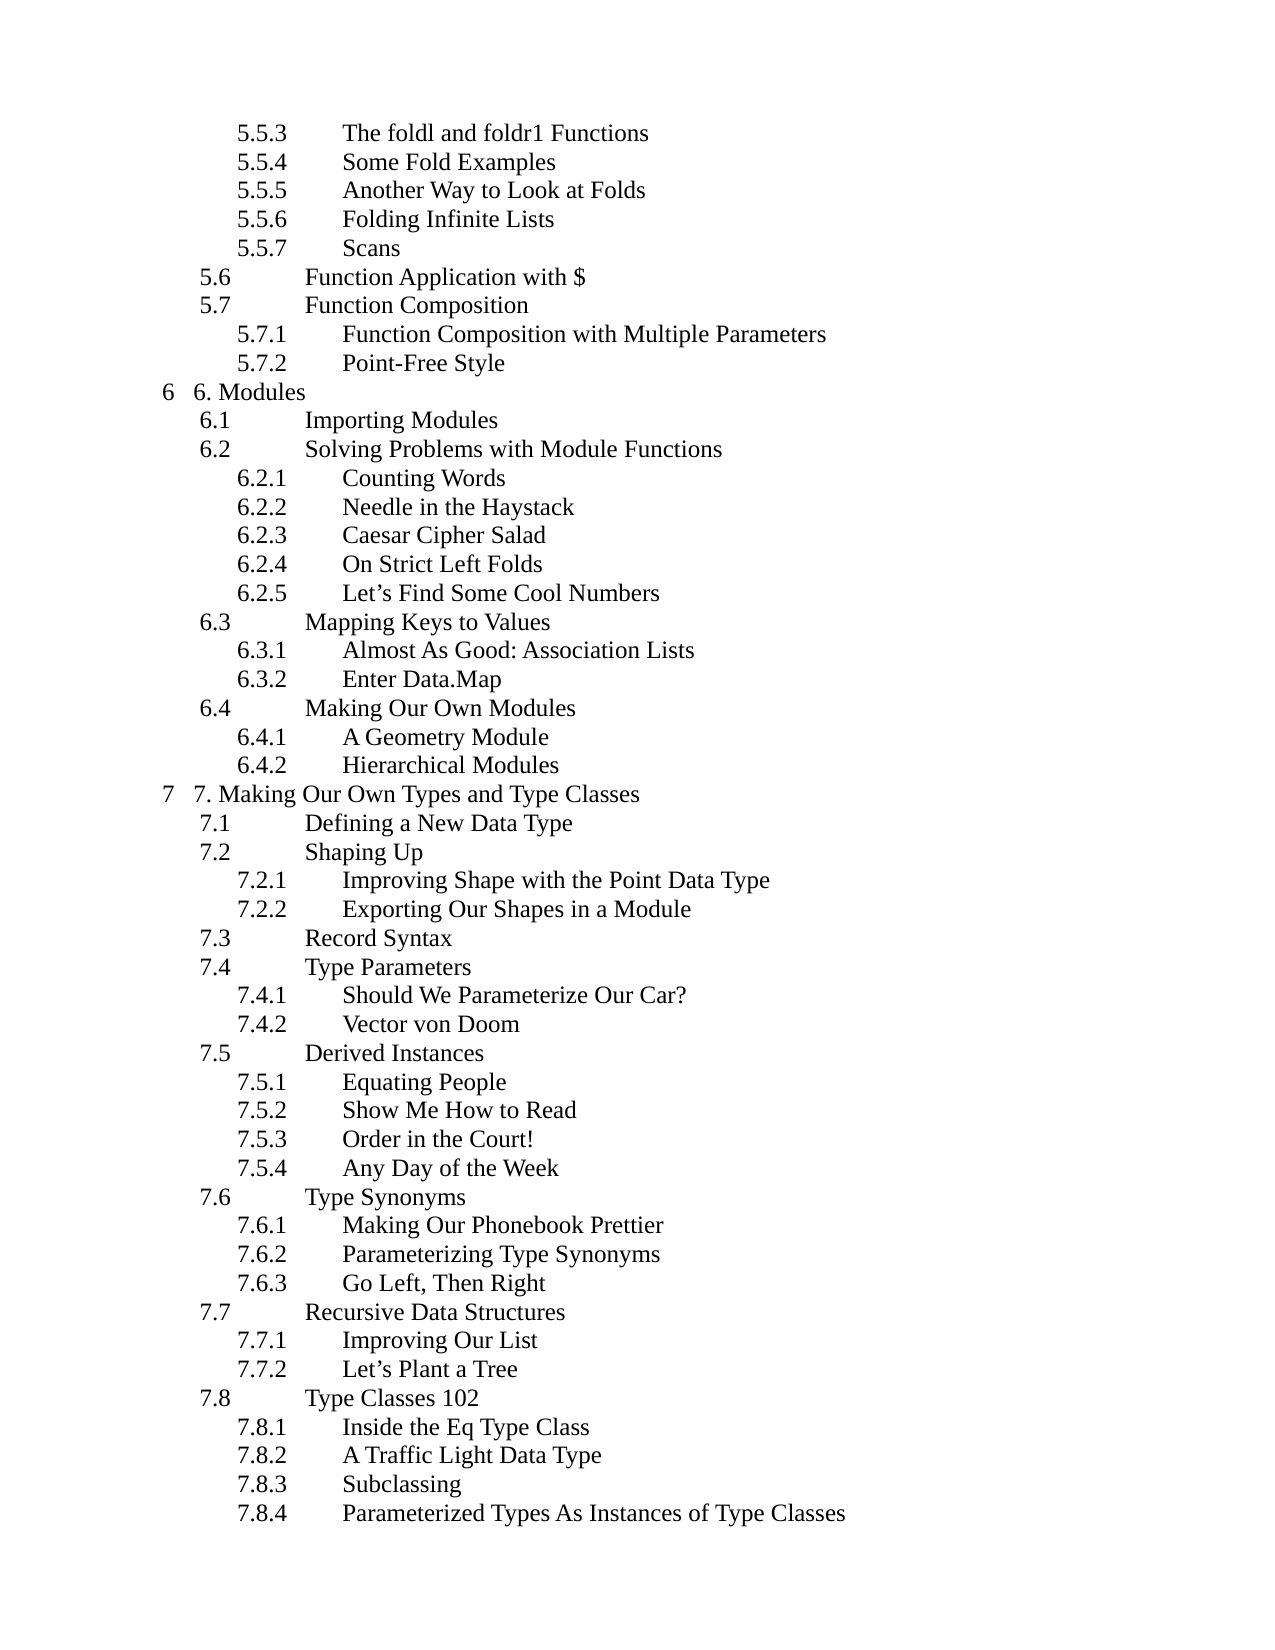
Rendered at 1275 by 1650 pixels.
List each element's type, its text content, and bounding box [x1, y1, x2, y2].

list Equating People [231, 1067, 1157, 1096]
list Show Me How to Read [231, 1096, 1157, 1124]
list Shaping Up [193, 837, 1157, 866]
list Improving Our List [231, 1326, 1157, 1354]
list Function Composition with Multiple Parameters [231, 319, 1157, 348]
list Inside the Eq Type Class [231, 1412, 1157, 1441]
list Folding Infinite Lists [231, 204, 1157, 233]
list Almost As Good: Association Lists [231, 636, 1157, 664]
list Recursive Data Structures [193, 1297, 1157, 1326]
list Derived Instances [193, 1038, 1157, 1067]
list Hierarchical Modules [231, 751, 1157, 779]
list Making Our Own Modules [193, 693, 1157, 722]
list Solving Problems with Module Functions [193, 434, 1157, 463]
list Order in the Court! [231, 1124, 1157, 1153]
list Mapping Keys to Values [193, 607, 1157, 636]
list Type Parameters [193, 952, 1157, 981]
list Record Syntax [193, 923, 1157, 952]
list Function Composition [193, 291, 1157, 319]
list Type Classes 102 [193, 1383, 1157, 1412]
list Exporting Our Shapes in a Module [231, 894, 1157, 923]
list Subclassing [231, 1469, 1157, 1498]
list Making Our Phonebook Prettier [231, 1211, 1157, 1239]
list Defining a New Data Type [193, 808, 1157, 837]
list Needle in the Haystack [231, 492, 1157, 521]
list 7. Making Our Own Types and Type Classes [156, 779, 1157, 808]
list 6. Modules [156, 377, 1157, 406]
list Improving Shape with the Point Data Type [231, 866, 1157, 894]
list Another Way to Look at Folds [231, 176, 1157, 204]
list Importing Modules [193, 406, 1157, 434]
list Parameterizing Type Synonyms [231, 1239, 1157, 1268]
list Type Synonyms [193, 1182, 1157, 1211]
list Let’s Plant a Tree [231, 1354, 1157, 1383]
list Some Fold Examples [231, 147, 1157, 176]
list A Geometry Module [231, 722, 1157, 751]
list Let’s Find Some Cool Numbers [231, 578, 1157, 607]
list Any Day of the Week [231, 1153, 1157, 1182]
list On Strict Left Folds [231, 549, 1157, 578]
list Vector von Doom [231, 1009, 1157, 1038]
list Enter Data.Map [231, 664, 1157, 693]
list Function Application with $ [193, 262, 1157, 291]
list Scans [231, 233, 1157, 262]
list Caesar Cipher Salad [231, 521, 1157, 549]
list Go Left, Then Right [231, 1268, 1157, 1297]
list Should We Parameterize Our Car? [231, 981, 1157, 1009]
list Counting Words [231, 463, 1157, 492]
list A Traffic Light Data Type [231, 1441, 1157, 1469]
list The foldl and foldr1 Functions [231, 118, 1157, 147]
list Parameterized Types As Instances of Type Classes [231, 1498, 1157, 1527]
list Point-Free Style [231, 348, 1157, 377]
